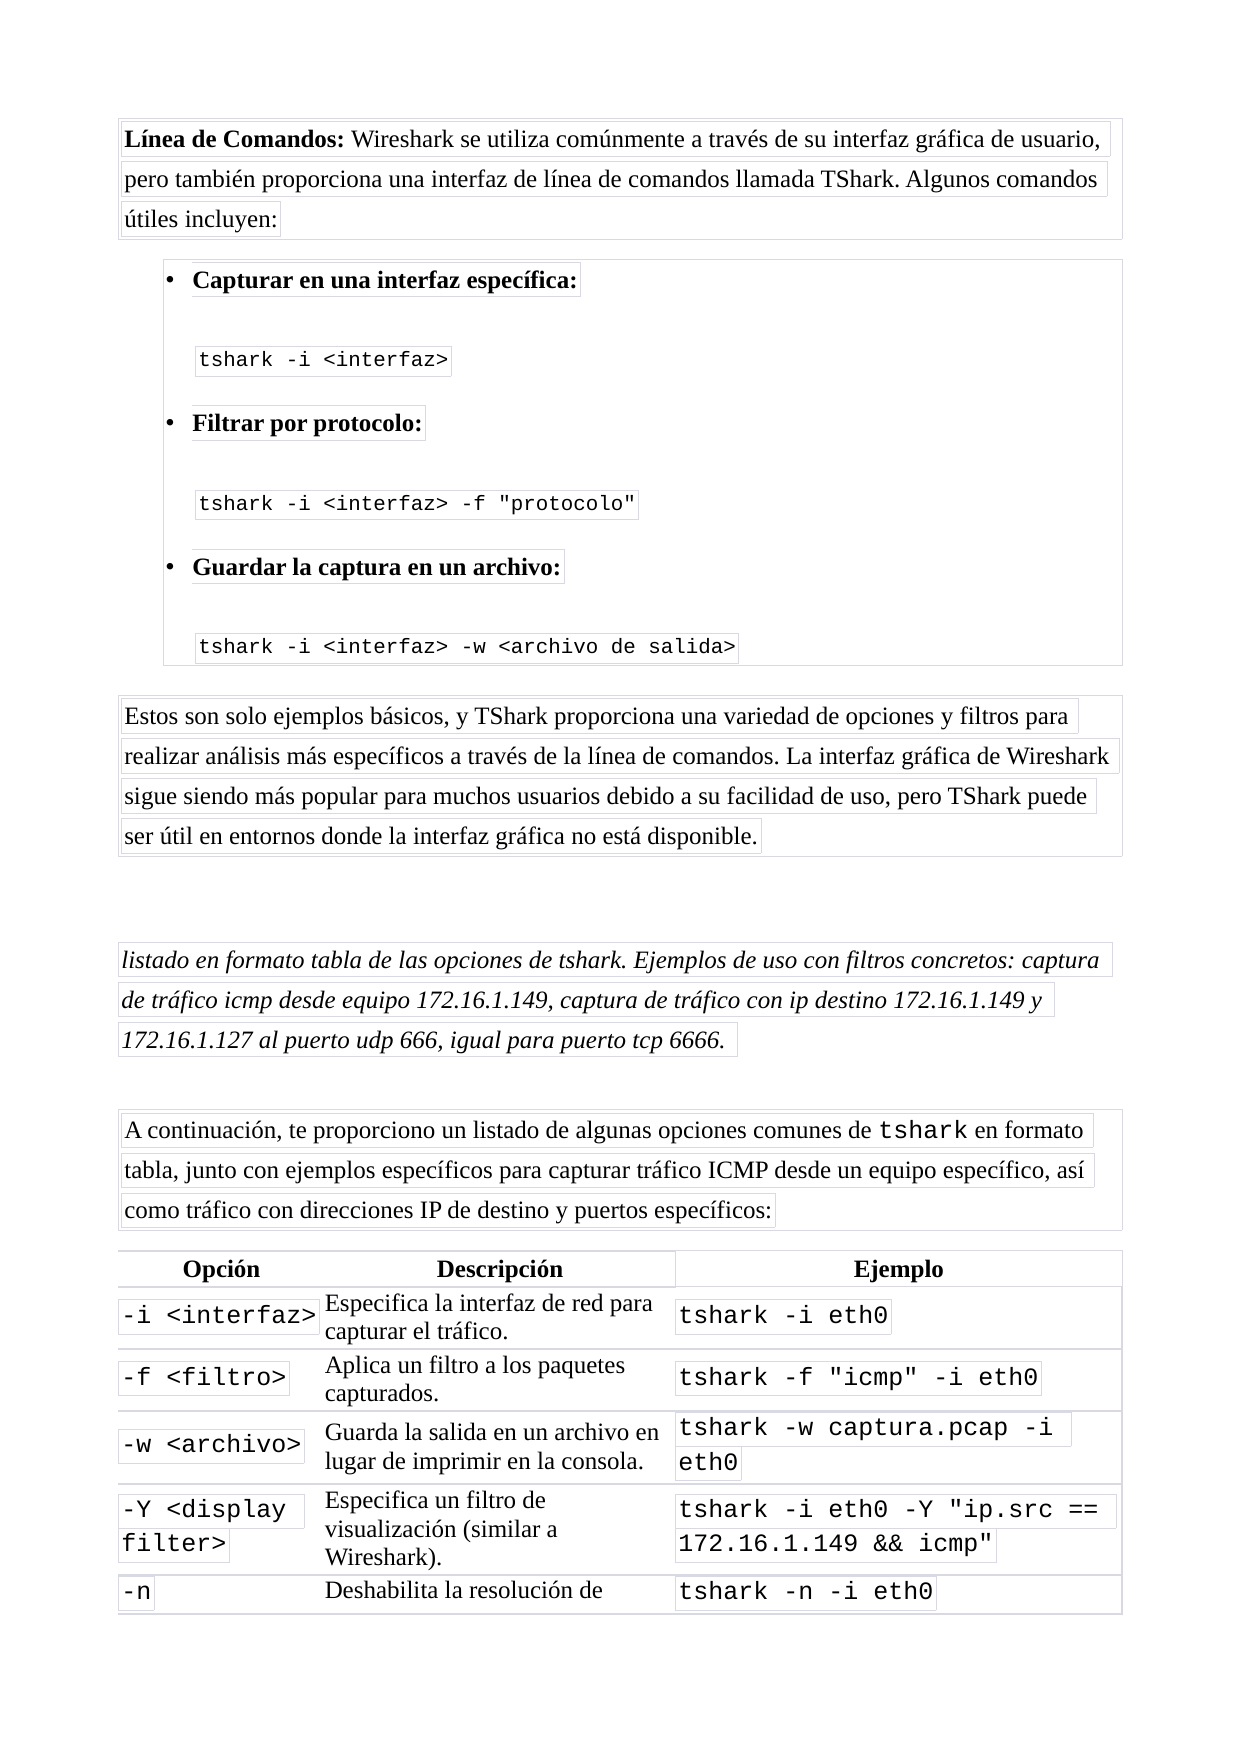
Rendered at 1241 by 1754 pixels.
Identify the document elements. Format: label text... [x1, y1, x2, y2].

table_cell Especifica la interfaz de red para capturar el tráfico. [325, 1288, 675, 1348]
text Estos son solo ejemplos básicos, y TShark proporciona una variedad de opciones y filtros para realizar análisis más específicos a través de la línea de comandos. La interfaz gráfica de Wireshark sigue siendo más popular para muchos usuarios debido a su facilidad de uso, pero TShark puede ser útil en entornos donde la interfaz gráfica no está disponible. [119, 696, 1122, 856]
list tshark -i <interfaz> -w <archivo de salida> [164, 630, 1122, 665]
table_header Opción [118, 1252, 324, 1286]
table_cell -Y <display filter> [118, 1485, 324, 1574]
list Capturar en una interfaz específica: [164, 260, 1122, 297]
text A continuación, te proporciono un listado de algunas opciones comunes de tshark en formato tabla, junto con ejemplos específicos para capturar tráfico ICMP desde un equipo específico, así como tráfico con direcciones IP de destino y puertos específicos: [119, 1110, 1122, 1230]
table_cell tshark -w captura.pcap -i eth0 [675, 1412, 1121, 1483]
table_cell -n [118, 1576, 324, 1613]
table_cell Especifica un filtro de visualización (similar a Wireshark). [325, 1485, 675, 1574]
table_cell Deshabilita la resolución de [325, 1576, 675, 1613]
table_cell -i <interfaz> [118, 1288, 324, 1348]
list tshark -i <interfaz> [164, 343, 1122, 376]
table_header Descripción [325, 1252, 675, 1286]
table_cell -f <filtro> [118, 1350, 324, 1410]
list Guardar la captura en un archivo: [164, 546, 1122, 583]
table_cell Aplica un filtro a los paquetes capturados. [325, 1350, 675, 1410]
list Filtrar por protocolo: [164, 402, 1122, 440]
text listado en formato tabla de las opciones de tshark. Ejemplos de uso con filtros concretos: captura de tráfico icmp desde equipo 172.16.1.149, captura de tráfico con ip destino 172.16.1.149 y 172.16.1.127 al puerto udp 666, igual para puerto tcp 6666. [118, 942, 1122, 1057]
text Línea de Comandos: Wireshark se utiliza comúnmente a través de su interfaz gráfica de usuario, pero también proporciona una interfaz de línea de comandos llamada TShark. Algunos comandos útiles incluyen: [119, 119, 1122, 239]
table_cell tshark -n -i eth0 [675, 1576, 1121, 1613]
list tshark -i <interfaz> -f "protocolo" [164, 486, 1122, 519]
table_cell tshark -i eth0 [675, 1287, 1121, 1348]
table_cell tshark -f "icmp" -i eth0 [675, 1350, 1121, 1410]
table_header Ejemplo [676, 1251, 1122, 1286]
table_cell tshark -i eth0 -Y "ip.src == 172.16.1.149 && icmp" [675, 1485, 1121, 1574]
table_cell -w <archivo> [118, 1412, 324, 1483]
table_cell Guarda la salida en un archivo en lugar de imprimir en la consola. [325, 1412, 675, 1483]
